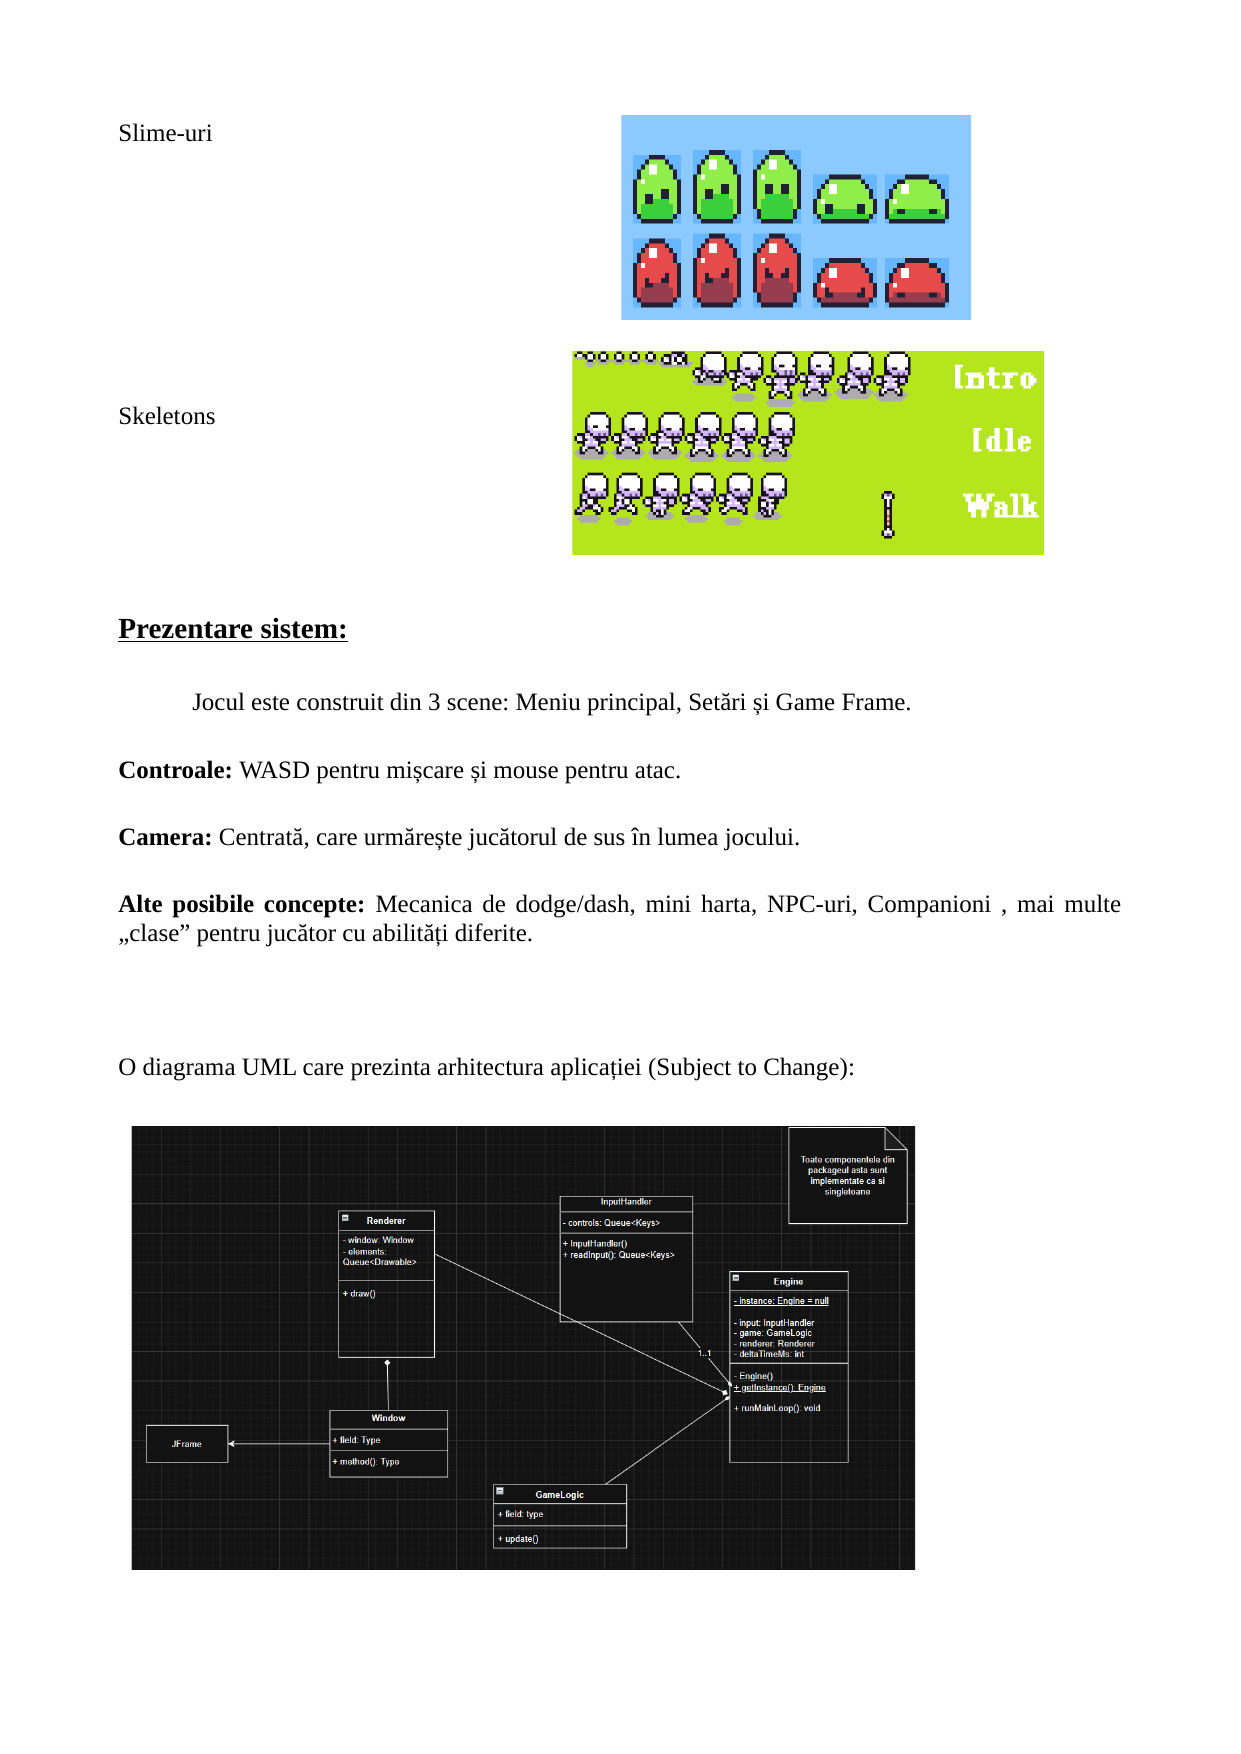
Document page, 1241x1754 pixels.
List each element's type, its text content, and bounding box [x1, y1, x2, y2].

text [1044, 401, 1122, 429]
text O diagrama UML care prezinta arhitectura aplicației (Subject to Change): [118, 1052, 1122, 1081]
text Jocul este construit din 3 scene: Meniu principal, Setări și Game Frame. [118, 683, 1122, 717]
text Alte posibile concepte: Mecanica de dodge/dash, mini harta, NPC-uri, Companioni , mai multe „clase” pentru jucător cu abilități diferite. [118, 889, 1122, 947]
picture [131, 1126, 915, 1570]
text Slime-uri [118, 118, 621, 147]
text Controale: WASD pentru mișcare și mouse pentru atac. [118, 755, 1122, 784]
text Camera: Centrată, care urmărește jucătorul de sus în lumea jocului. [118, 822, 1122, 851]
picture [572, 351, 1044, 555]
text Skeletons [118, 401, 572, 429]
text [972, 118, 1122, 147]
text Prezentare sistem: [118, 612, 1122, 645]
picture [621, 115, 972, 320]
